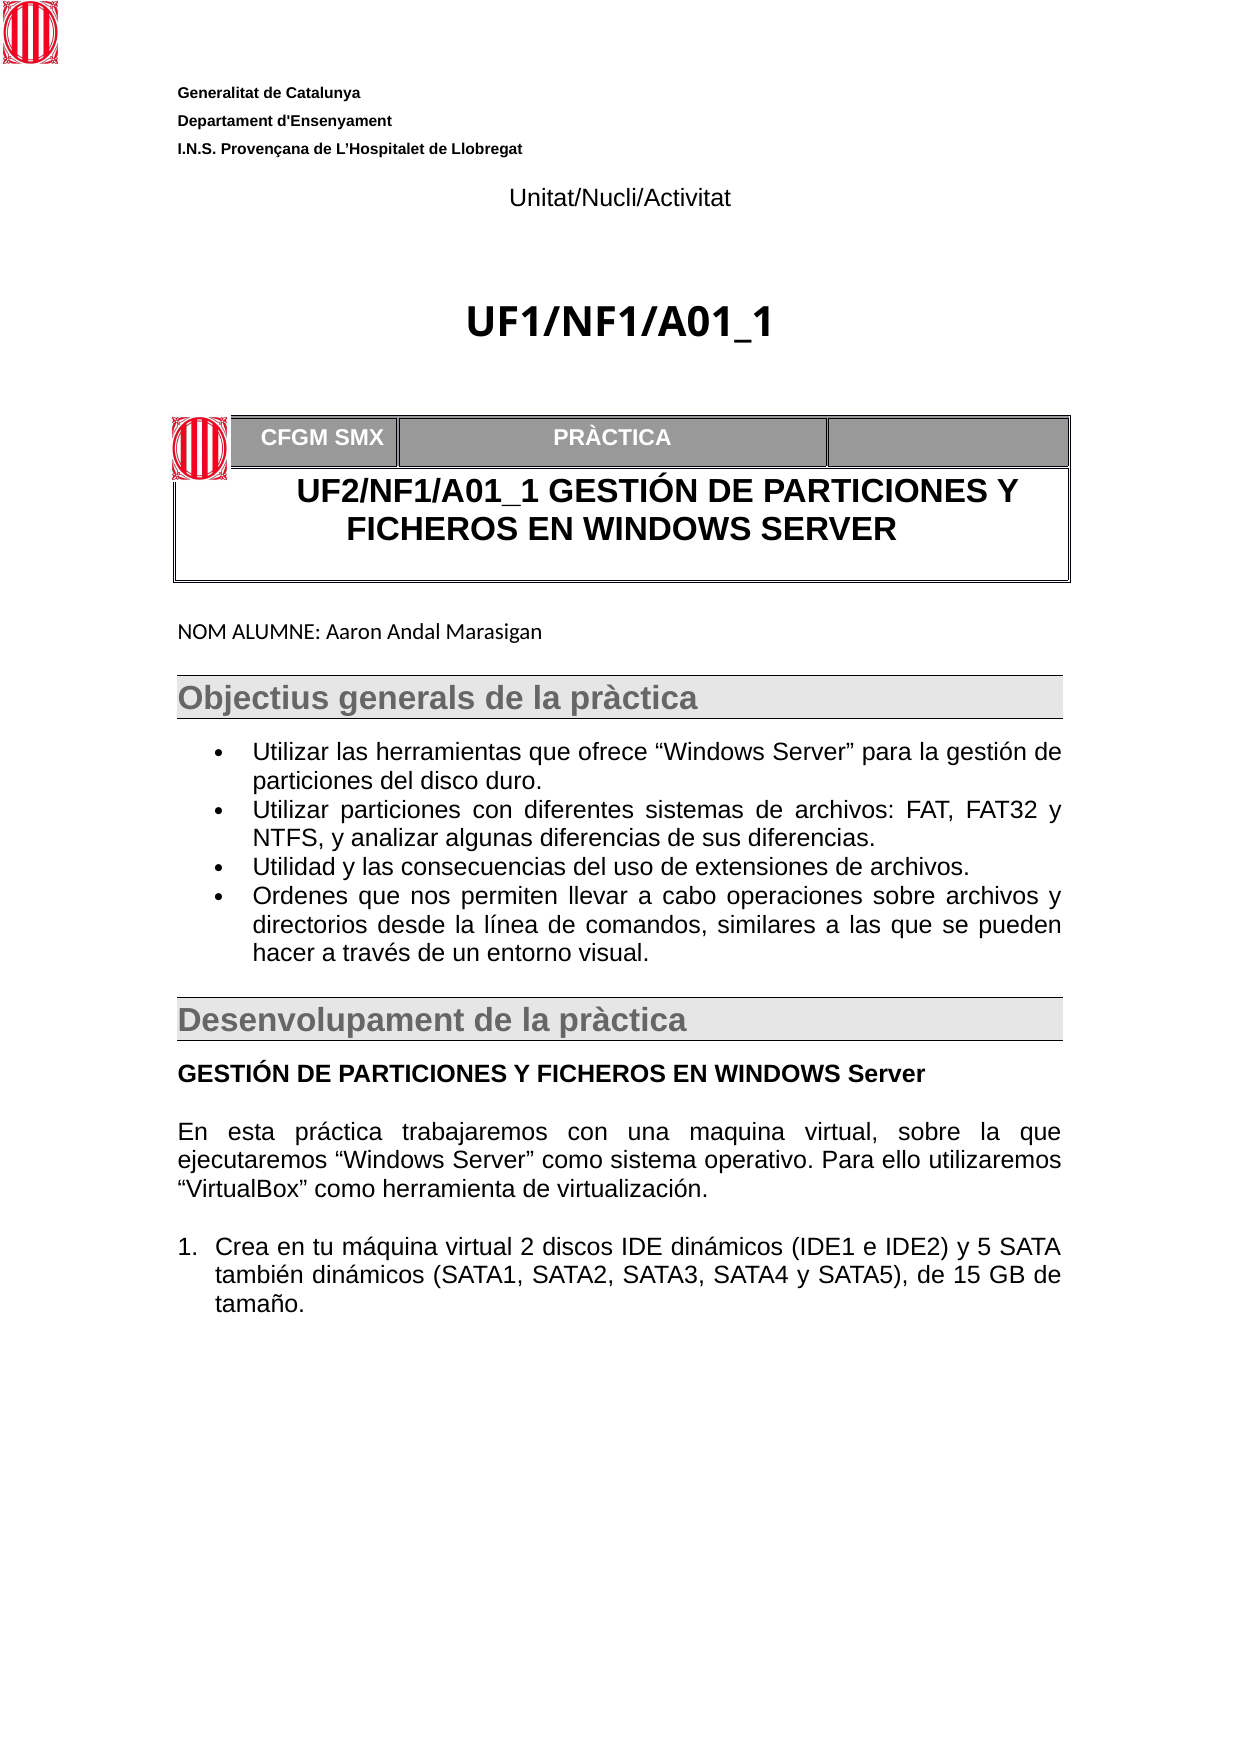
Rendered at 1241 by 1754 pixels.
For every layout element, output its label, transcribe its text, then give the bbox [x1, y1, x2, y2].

text En esta práctica trabajaremos con una maquina virtual, sobre la que ejecutaremos “Windows Server” como sistema operativo. Para ello utilizaremos “VirtualBox” como herramienta de virtualización. [177, 1117, 1063, 1203]
list Ordenes que nos permiten llevar a cabo operaciones sobre archivos y directorios desde la línea de comandos, similares a las que se pueden hacer a través de un entorno visual. [215, 881, 1063, 967]
text GESTIÓN DE PARTICIONES Y FICHEROS EN WINDOWS Server [177, 1059, 1063, 1088]
table_cell UF2/NF1/A01_1 GESTIÓN DE PARTICIONES Y FICHEROS EN WINDOWS SERVER [176, 469, 1068, 580]
table_header NOM ALUMNE: Aaron Andal Marasigan [166, 617, 1066, 645]
table_header PRÀCTICA [400, 419, 826, 466]
text Objectius generals de la pràctica [177, 676, 1063, 718]
table_header [829, 419, 1068, 466]
table_header CFGM SMX [231, 419, 396, 466]
list Utilidad y las consecuencias del uso de extensiones de archivos. [215, 852, 1063, 881]
list Utilizar particiones con diferentes sistemas de archivos: FAT, FAT32 y NTFS, y analizar algunas diferencias de sus diferencias. [215, 795, 1063, 852]
list Utilizar las herramientas que ofrece “Windows Server” para la gestión de particiones del disco duro. [215, 737, 1063, 795]
list Crea en tu máquina virtual 2 discos IDE dinámicos (IDE1 e IDE2) y 5 SATA también dinámicos (SATA1, SATA2, SATA3, SATA4 y SATA5), de 15 GB de tamaño. [177, 1232, 1063, 1318]
text Desenvolupament de la pràctica [177, 998, 1063, 1040]
